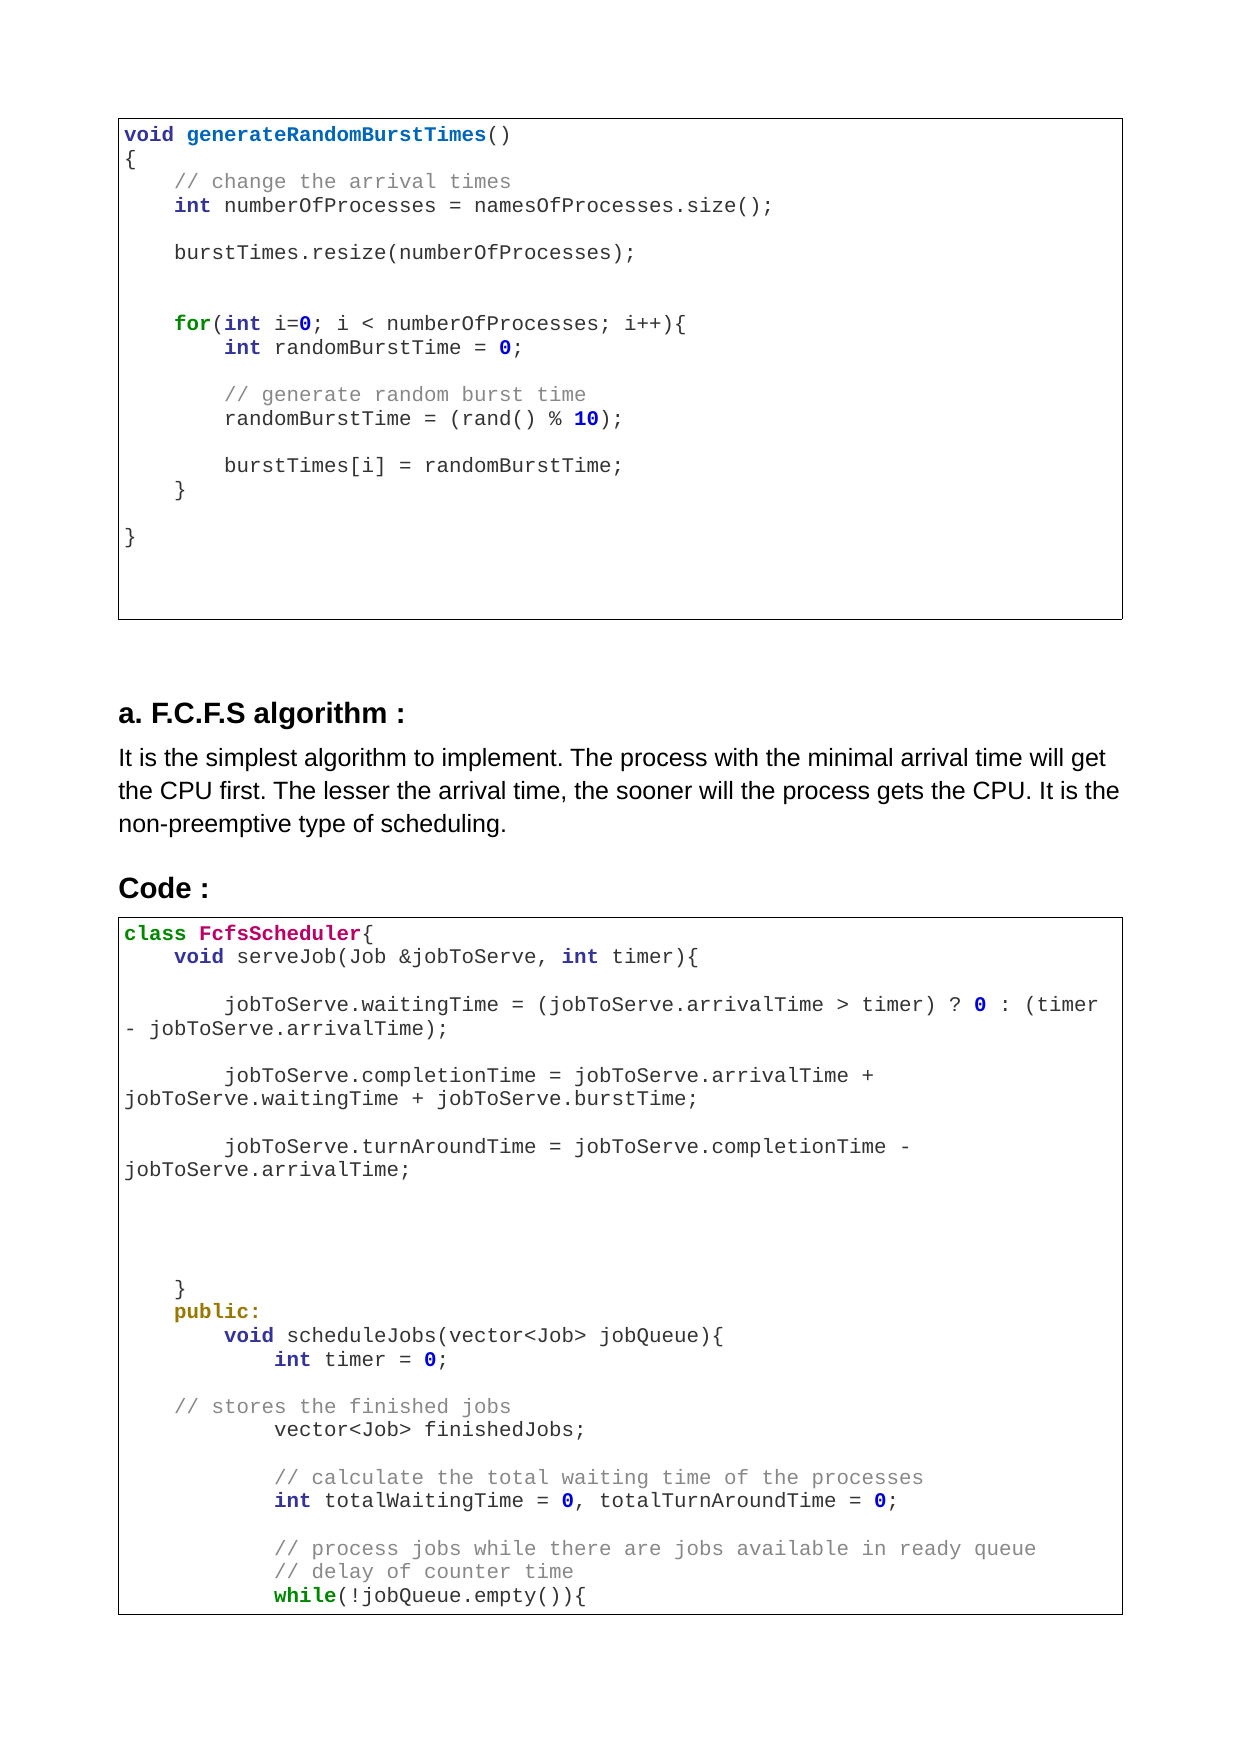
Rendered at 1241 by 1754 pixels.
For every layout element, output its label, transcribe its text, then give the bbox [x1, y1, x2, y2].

table_header void generateRandomBurstTimes() { // change the arrival times int numberOfProcesses = namesOfProcesses.size(); burstTimes.resize(numberOfProcesses); for(int i=0; i < numberOfProcesses; i++){ int randomBurstTime = 0; // generate random burst time randomBurstTime = (rand() % 10); burstTimes[i] = randomBurstTime; } } [119, 119, 1122, 619]
table_header class FcfsScheduler{ void serveJob(Job &jobToServe, int timer){ jobToServe.waitingTime = (jobToServe.arrivalTime > timer) ? 0 : (timer - jobToServe.arrivalTime); jobToServe.completionTime = jobToServe.arrivalTime + jobToServe.waitingTime + jobToServe.burstTime; jobToServe.turnAroundTime = jobToServe.completionTime - jobToServe.arrivalTime; } public: void scheduleJobs(vector<Job> jobQueue){ int timer = 0; // stores the finished jobs vector<Job> finishedJobs; // calculate the total waiting time of the processes int totalWaitingTime = 0, totalTurnAroundTime = 0; // process jobs while there are jobs available in ready queue // delay of counter time while(!jobQueue.empty()){ [119, 918, 1122, 1614]
text It is the simplest algorithm to implement. The process with the minimal arrival time will get the CPU first. The lesser the arrival time, the sooner will the process gets the CPU. It is the non-preemptive type of scheduling. [118, 743, 1122, 837]
subtitle a. F.C.F.S algorithm : [118, 696, 1122, 730]
subtitle Code : [118, 871, 1122, 904]
